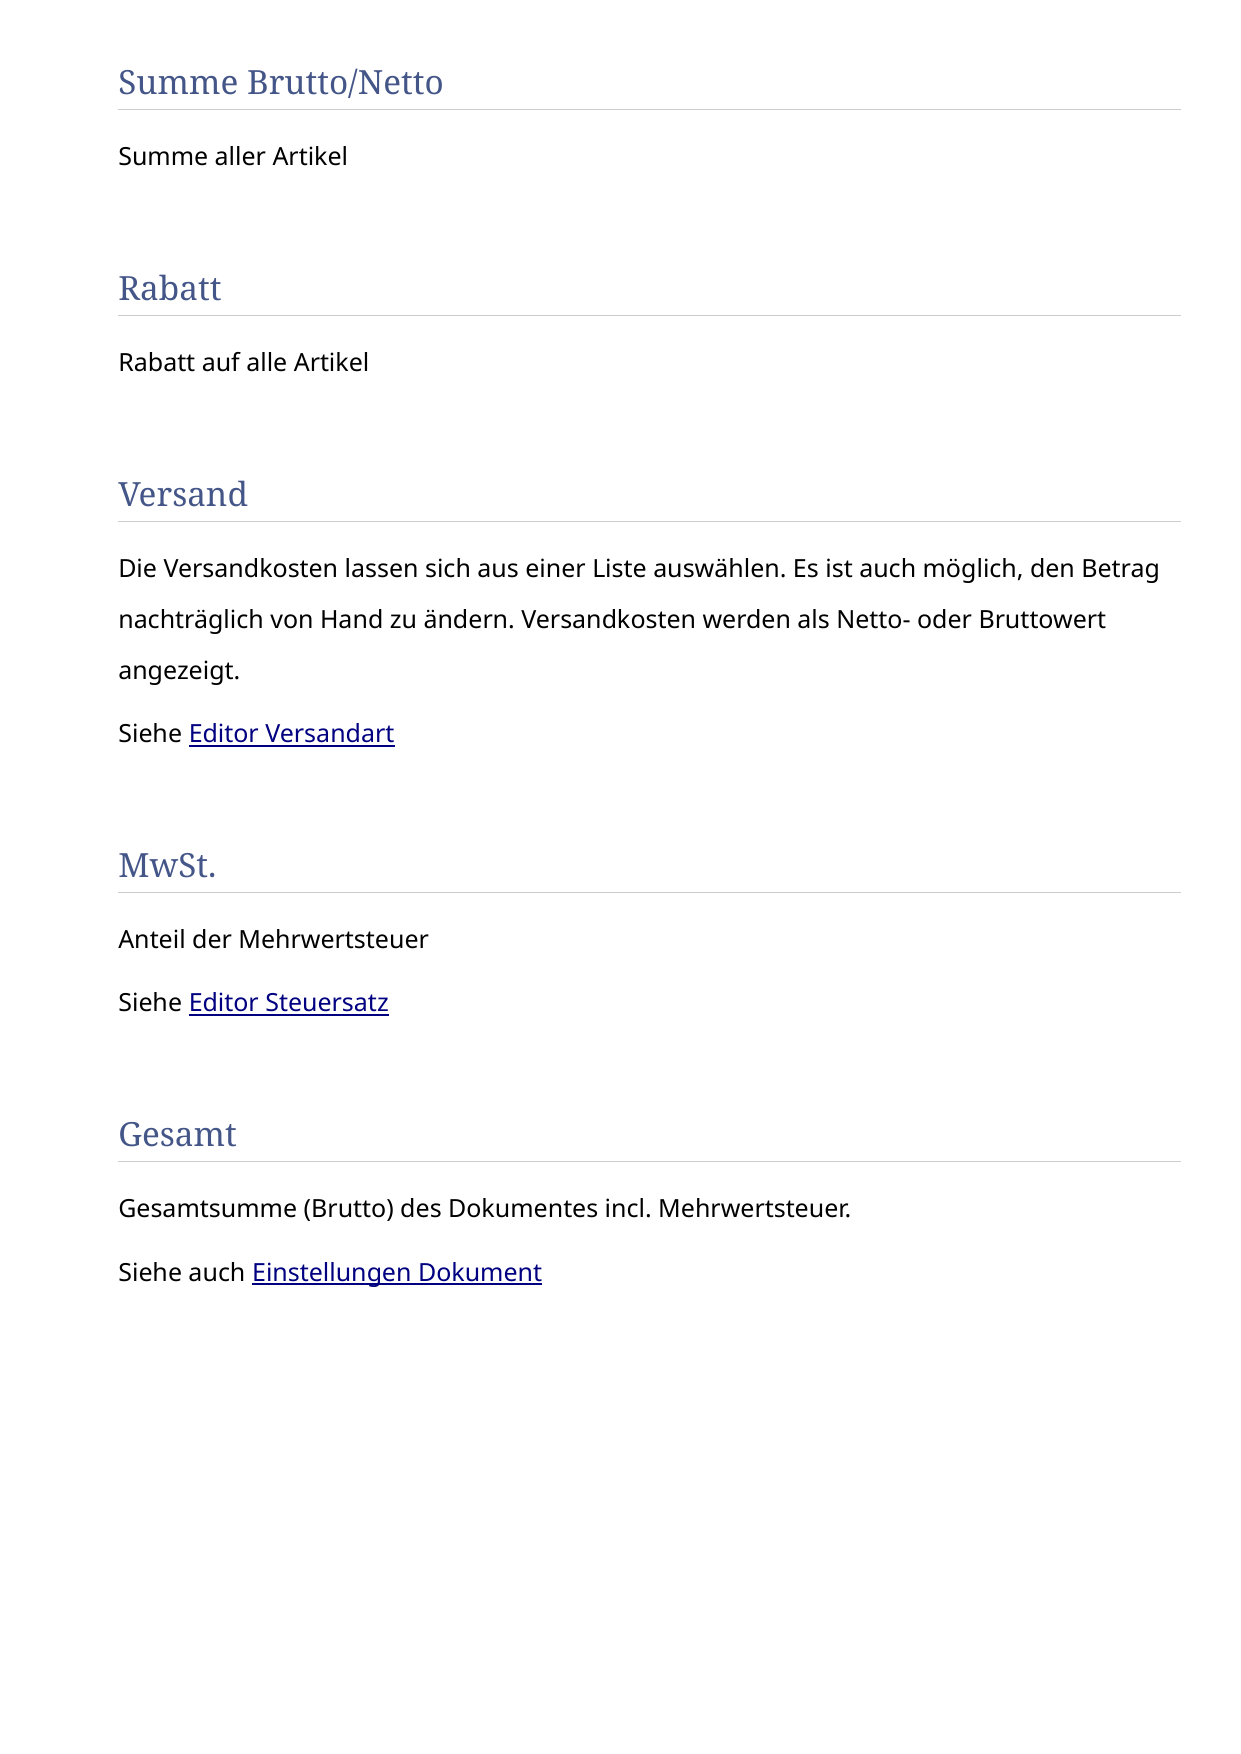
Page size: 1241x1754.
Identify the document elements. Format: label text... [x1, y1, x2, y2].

text Anteil der Mehrwertsteuer [118, 922, 1181, 956]
text Siehe auch Einstellungen Dokument [118, 1254, 1181, 1288]
text Gesamtsumme (Brutto) des Dokumentes incl. Mehrwertsteuer. [118, 1191, 1181, 1225]
text Summe aller Artikel [118, 139, 1181, 173]
subtitle Versand [118, 471, 1181, 521]
text Siehe Editor Versandart [118, 716, 1181, 750]
subtitle Gesamt [118, 1111, 1181, 1161]
subtitle Summe Brutto/Netto [118, 59, 1181, 109]
text Siehe Editor Steuersatz [118, 985, 1181, 1019]
text Die Versandkosten lassen sich aus einer Liste auswählen. Es ist auch möglich, den Betrag nachträglich von Hand zu ändern. Versandkosten werden als Netto- oder Bruttowert angezeigt. [118, 550, 1181, 686]
text Rabatt auf alle Artikel [118, 344, 1181, 378]
subtitle Rabatt [118, 265, 1181, 315]
subtitle MwSt. [118, 842, 1181, 892]
